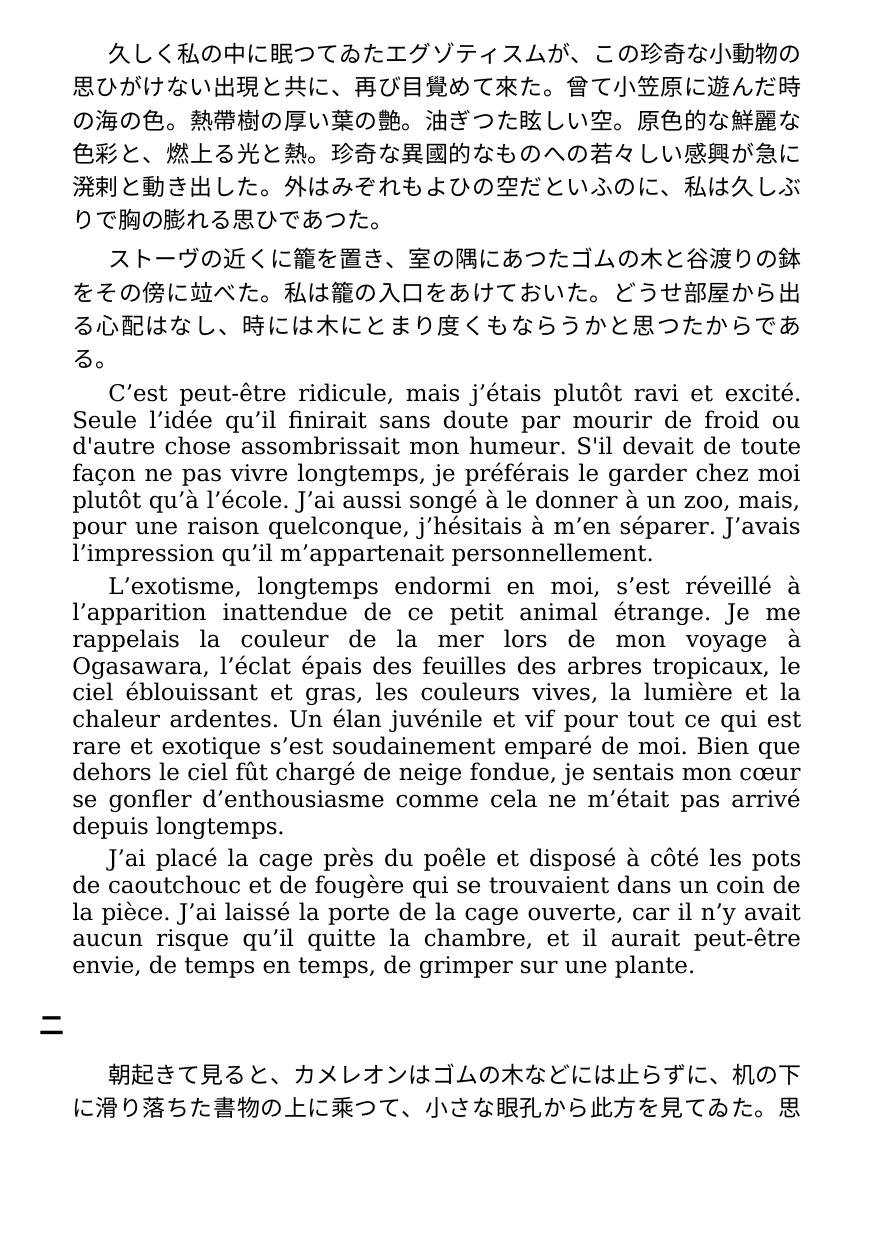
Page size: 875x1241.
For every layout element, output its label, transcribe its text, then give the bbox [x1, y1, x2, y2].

text L’exotisme, longtemps endormi en moi, s’est réveillé à l’apparition inattendue de ce petit animal étrange. Je me rappelais la couleur de la mer lors de mon voyage à Ogasawara, l’éclat épais des feuilles des arbres tropicaux, le ciel éblouissant et gras, les couleurs vives, la lumière et la chaleur ardentes. Un élan juvénile et vif pour tout ce qui est rare et exotique s’est soudainement emparé de moi. Bien que dehors le ciel fût chargé de neige fondue, je sentais mon cœur se gonfler d’enthousiasme comme cela ne m’était pas arrivé depuis longtemps. [72, 573, 802, 839]
text C’est peut-être ridicule, mais j’étais plutôt ravi et excité. Seule l’idée qu’il finirait sans doute par mourir de froid ou d'autre chose assombrissait mon humeur. S'il devait de toute façon ne pas vivre longtemps, je préférais le garder chez moi plutôt qu’à l’école. J’ai aussi songé à le donner à un zoo, mais, pour une raison quelconque, j’hésitais à m’en séparer. J’avais l’impression qu’il m’appartenait personnellement. [72, 380, 802, 567]
subtitle 二 [36, 1002, 838, 1045]
text ストーヴの近くに籠を置き、室の隅にあつたゴムの木と谷渡りの鉢をその傍に竝べた。私は籠の入口をあけておいた。どうせ部屋から出る心配はなし、時には木にとまり度くもならうかと思つたからである。 [72, 241, 802, 374]
text 久しく私の中に眠つてゐたエグゾティスムが、この珍奇な小動物の思ひがけない出現と共に、再び目覺めて來た。曾て小笠原に遊んだ時の海の色。熱帶樹の厚い葉の艶。油ぎつた眩しい空。原色的な鮮麗な色彩と、燃上る光と熱。珍奇な異國的なものへの若々しい感興が急に溌剌と動き出した。外はみぞれもよひの空だといふのに、私は久しぶりで胸の膨れる思ひであつた。 [72, 36, 802, 235]
text 朝起きて見ると、カメレオンはゴムの木などには止らずに、机の下に滑り落ちた書物の上に乘つて、小さな眼孔から此方を見てゐた。思 [72, 1057, 802, 1123]
text J’ai placé la cage près du poêle et disposé à côté les pots de caoutchouc et de fougère qui se trouvaient dans un coin de la pièce. J’ai laissé la porte de la cage ouverte, car il n’y avait aucun risque qu’il quitte la chambre, et il aurait peut-être envie, de temps en temps, de grimper sur une plante. [72, 845, 802, 979]
